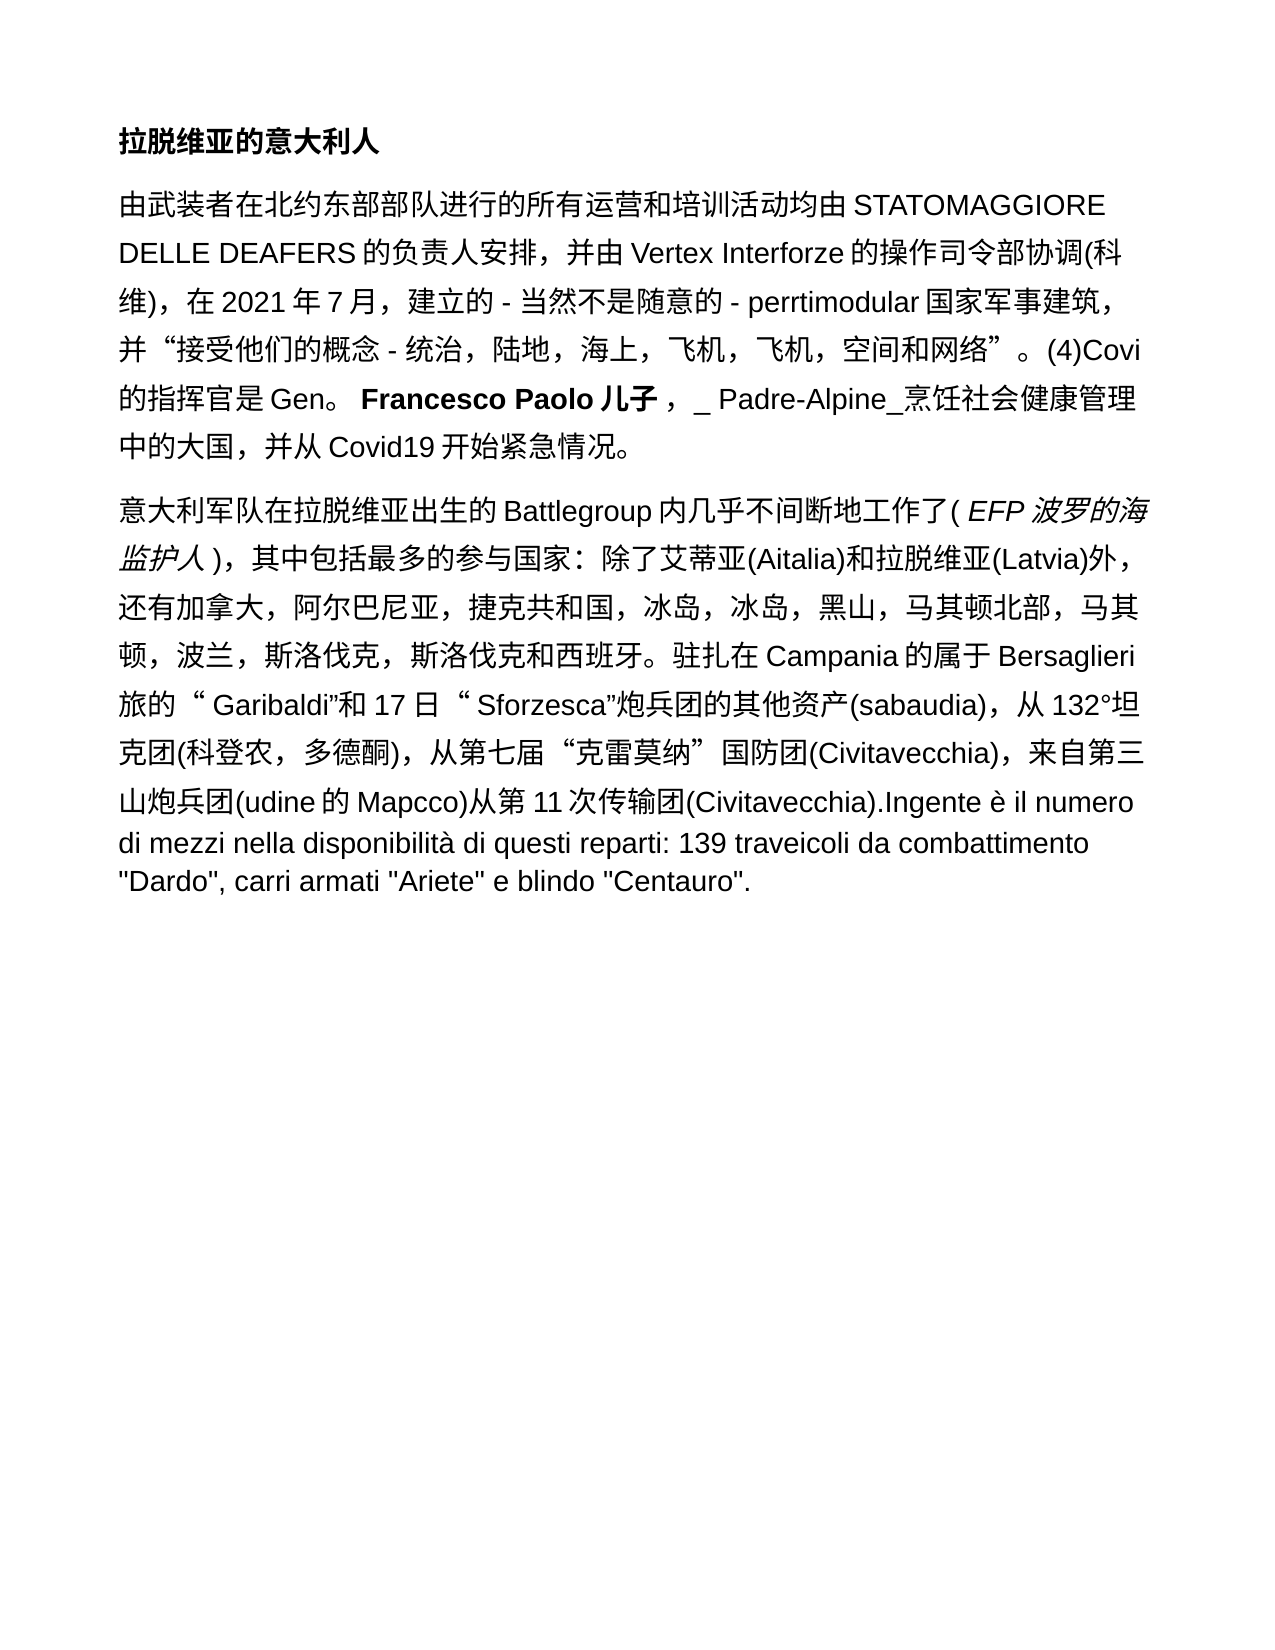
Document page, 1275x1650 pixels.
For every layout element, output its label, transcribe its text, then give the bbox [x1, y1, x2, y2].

text 意大利军队在拉脱维亚出生的Battlegroup内几乎不间断地工作了( EFP波罗的海监护人 )，其中包括最多的参与国家：除了艾蒂亚(Aitalia)和拉脱维亚(Latvia)外，还有加拿大，阿尔巴尼亚，捷克共和国，冰岛，冰岛，黑山，马其顿北部，马其顿，波兰，斯洛伐克，斯洛伐克和西班牙。驻扎在Campania的属于Bersaglieri旅的“ Garibaldi”和17日“ Sforzesca”炮兵团的其他资产(sabaudia)，从132°坦克团(科登农，多德酮)，从第七届“克雷莫纳”国防团(Civitavecchia)，来自第三山炮兵团(udine的Mapcco)从第11次传输团(Civitavecchia).Ingente è il numero di mezzi nella disponibilità di questi reparti: 139 traveicoli da combattimento "Dardo", carri armati "Ariete" e blindo "Centauro". [118, 487, 1157, 898]
text 拉脱维亚的意大利人 [118, 118, 1157, 160]
text 由武装者在北约东部部队进行的所有运营和培训活动均由STATOMAGGIORE DELLE DEAFERS的负责人安排，并由Vertex Interforze的操作司令部协调(科维)，在2021年7月，建立的 - 当然不是随意的 - perrtimodular国家军事建筑，并“接受他们的概念 - 统治，陆地，海上，飞机，飞机，空间和网络”。(4)Covi的指挥官是Gen。 Francesco Paolo儿子 ，_ Padre-Alpine_烹饪社会健康管理中的大国，并从Covid19开始紧急情况。 [118, 181, 1157, 466]
